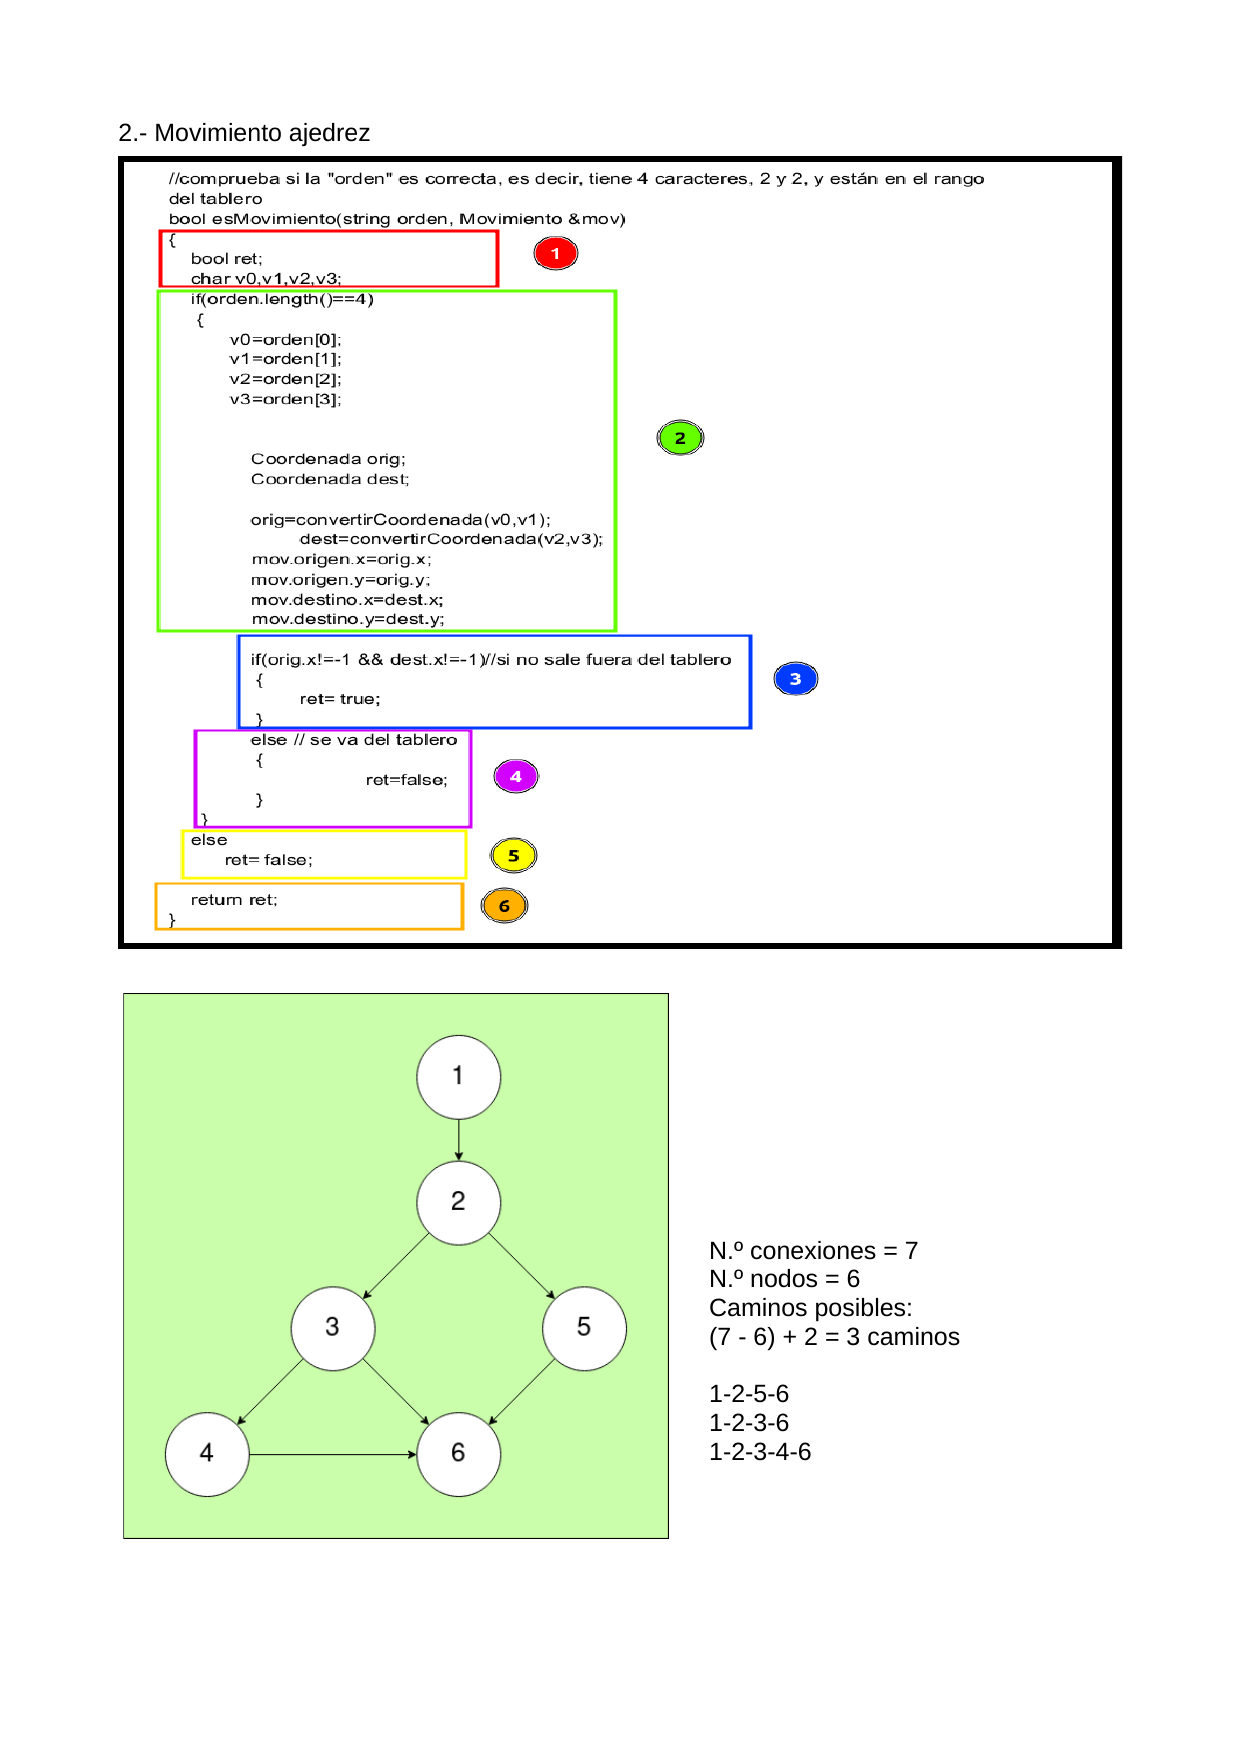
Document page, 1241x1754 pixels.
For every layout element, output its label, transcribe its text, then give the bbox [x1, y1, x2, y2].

picture [123, 993, 669, 1539]
text 2.- Movimiento ajedrez [118, 118, 1122, 147]
text 1-2-3-6 [669, 1408, 1122, 1437]
text N.º nodos = 6 [669, 1264, 1122, 1293]
text Caminos posibles: [669, 1293, 1122, 1322]
text [118, 1379, 123, 1408]
text N.º conexiones = 7 [669, 1236, 1122, 1264]
picture [118, 156, 1123, 949]
text 1-2-5-6 [669, 1379, 1122, 1408]
text [118, 1408, 123, 1437]
text 1-2-3-4-6 [669, 1437, 1122, 1466]
text (7 - 6) + 2 = 3 caminos [669, 1322, 1122, 1351]
